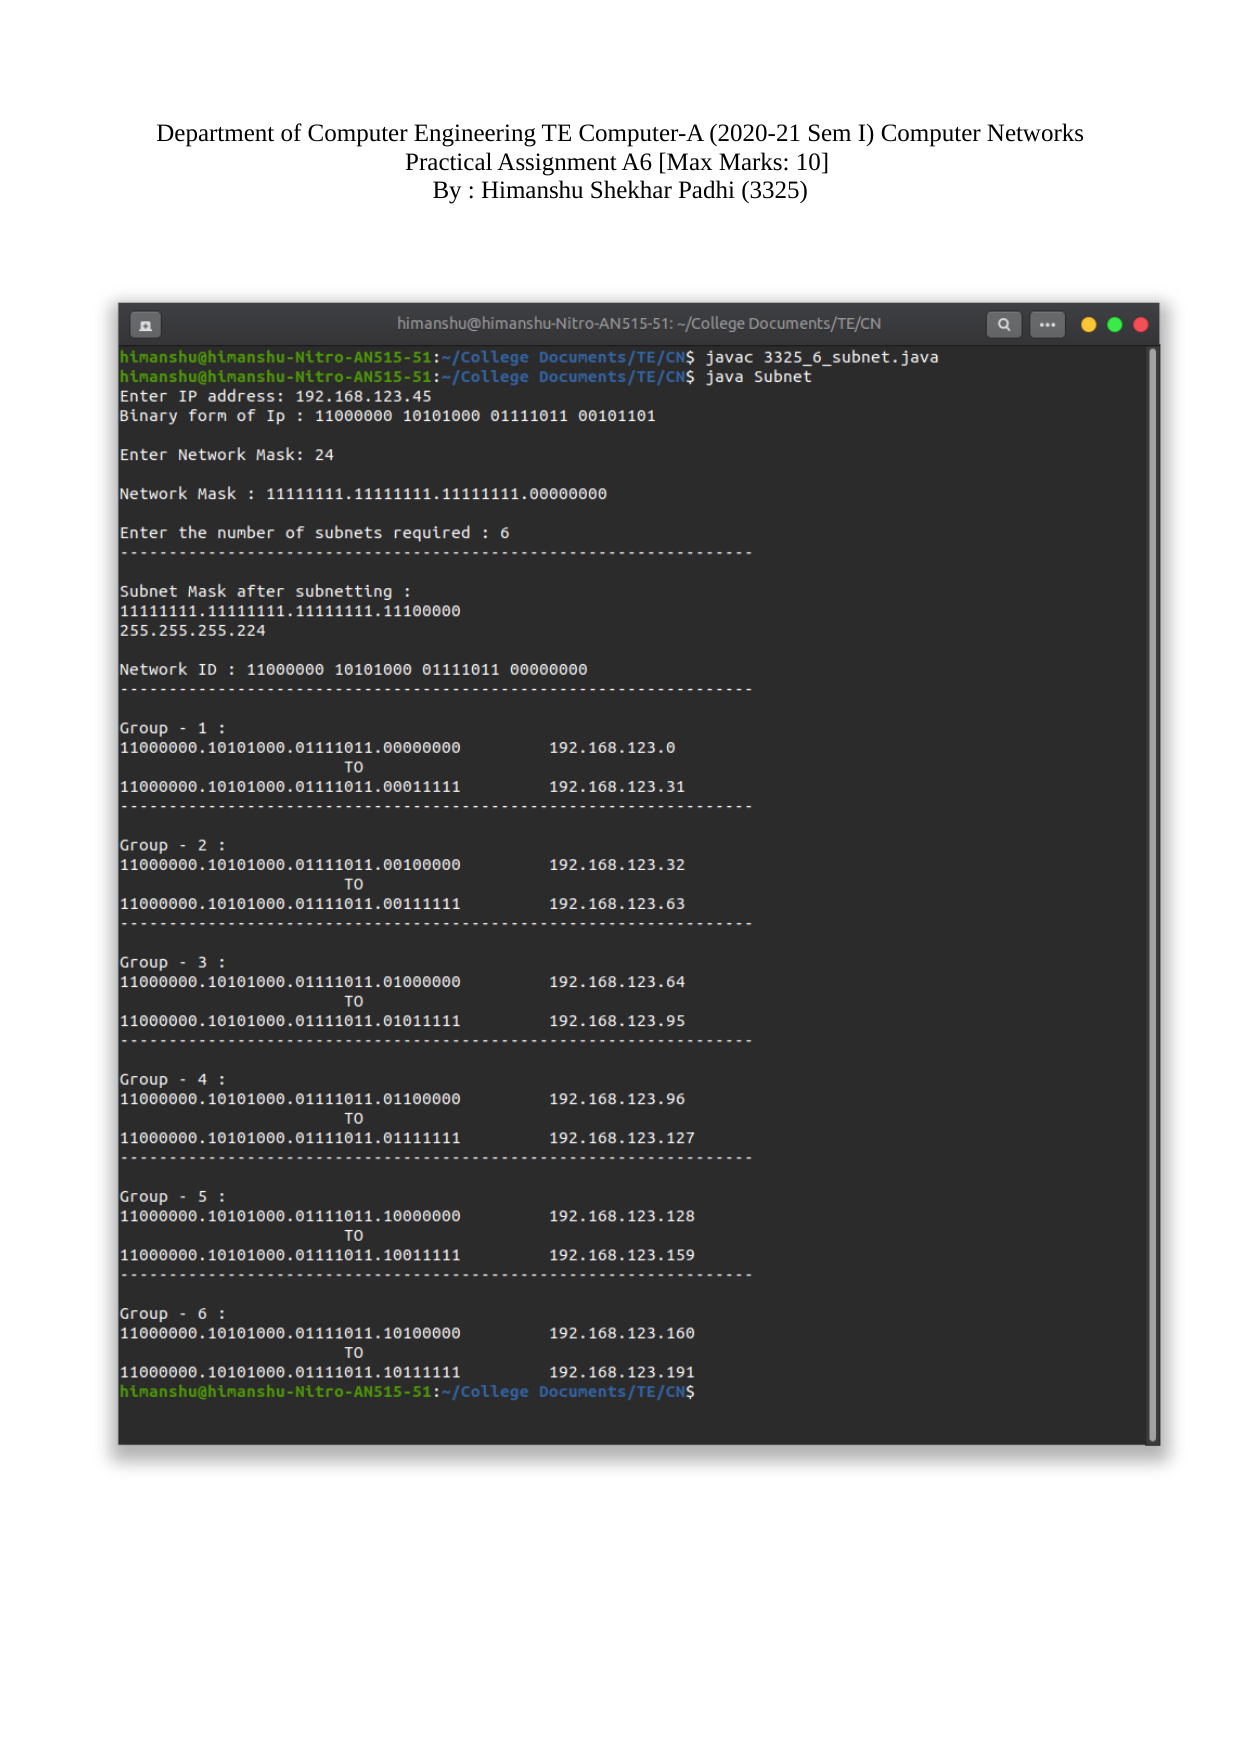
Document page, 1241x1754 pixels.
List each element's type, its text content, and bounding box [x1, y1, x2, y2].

picture [87, 278, 1194, 1487]
text Department of Computer Engineering TE Computer-A (2020-21 Sem I) Computer Networks Practical Assignment A6 [Max Marks: 10] [118, 118, 1122, 176]
text By : Himanshu Shekhar Padhi (3325) [118, 176, 1122, 204]
